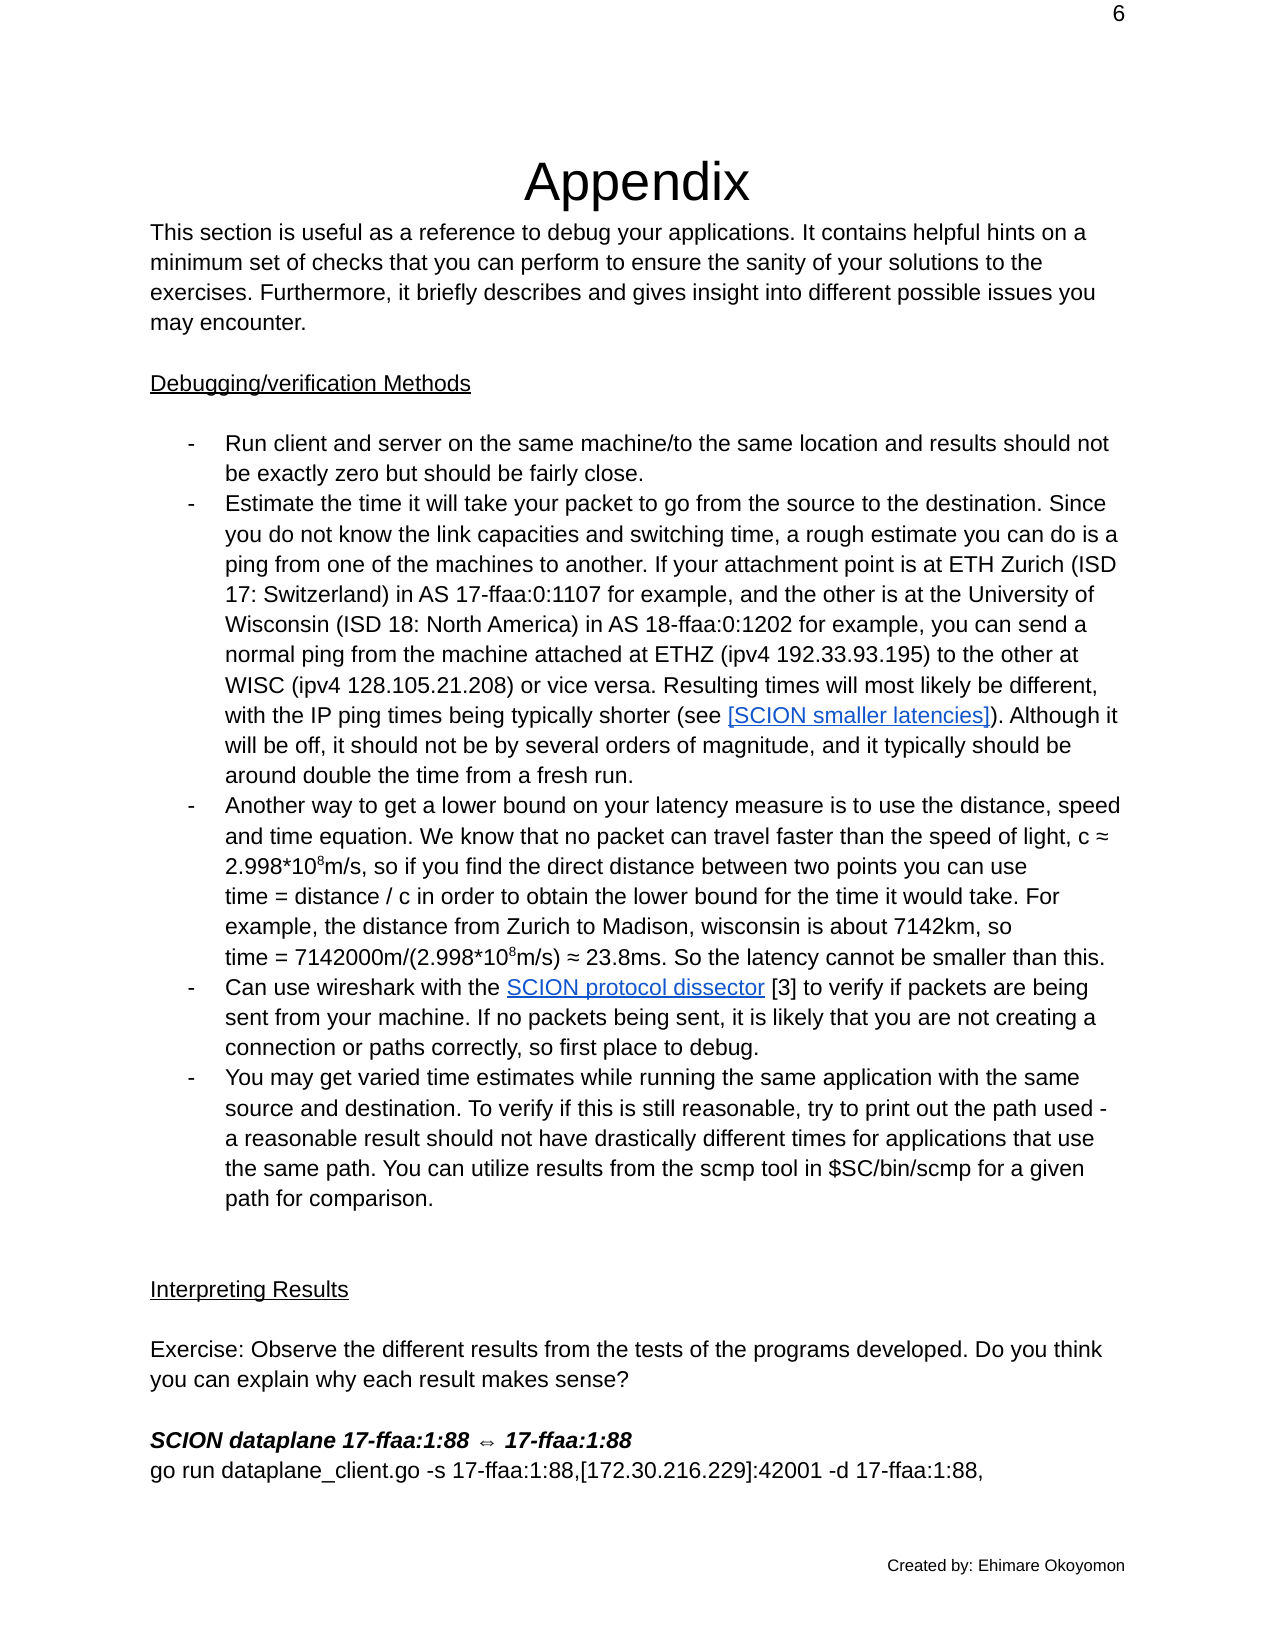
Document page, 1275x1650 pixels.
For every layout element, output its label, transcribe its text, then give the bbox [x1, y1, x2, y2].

subtitle Interpreting Results [150, 1276, 1125, 1302]
list Another way to get a lower bound on your latency measure is to use the distance, speed and time equation. We know that no packet can travel faster than the speed of light, c ≈ 2.998*108m/s, so if you find the direct distance between two points you can use time = distance / c in order to obtain the lower bound for the time it would take. For example, the distance from Zurich to Madison, wisconsin is about 7142km, so time = 7142000m/(2.998*108m/s) ≈ 23.8ms. So the latency cannot be smaller than this. [187, 792, 1125, 970]
text Exercise: Observe the different results from the tests of the programs developed. Do you think you can explain why each result makes sense? [150, 1336, 1125, 1393]
subtitle SCION dataplane 17-ffaa:1:88 ⇔ 17-ffaa:1:88 [150, 1427, 1125, 1453]
list Estimate the time it will take your packet to go from the source to the destination. Since you do not know the link capacities and switching time, a rough estimate you can do is a ping from one of the machines to another. If your attachment point is at ETH Zurich (ISD 17: Switzerland) in AS 17-ffaa:0:1107 for example, and the other is at the University of Wisconsin (ISD 18: North America) in AS 18-ffaa:0:1202 for example, you can send a normal ping from the machine attached at ETHZ (ipv4 192.33.93.195) to the other at WISC (ipv4 128.105.21.208) or vice versa. Resulting times will most likely be different, with the IP ping times being typically shorter (see [SCION smaller latencies]). Although it will be off, it should not be by several orders of magnitude, and it typically should be around double the time from a fresh run. [187, 490, 1125, 789]
title Appendix [150, 150, 1125, 212]
list Run client and server on the same machine/to the same location and results should not be exactly zero but should be fairly close. [187, 430, 1125, 487]
text go run dataplane_client.go -s 17-ffaa:1:88,[172.30.216.229]:42001 -d 17-ffaa:1:88, [150, 1457, 1125, 1483]
text This section is useful as a reference to debug your applications. It contains helpful hints on a minimum set of checks that you can perform to ensure the sanity of your solutions to the exercises. Furthermore, it briefly describes and gives insight into different possible issues you may encounter. [150, 218, 1125, 336]
subtitle Debugging/verification Methods [150, 369, 1125, 396]
list Can use wireshark with the SCION protocol dissector [3] to verify if packets are being sent from your machine. If no packets being sent, it is likely that you are not creating a connection or paths correctly, so first place to debug. [187, 974, 1125, 1061]
list You may get varied time estimates while running the same application with the same source and destination. To verify if this is still reasonable, try to print out the path used - a reasonable result should not have drastically different times for applications that use the same path. You can utilize results from the scmp tool in $SC/bin/scmp for a given path for comparison. [187, 1064, 1125, 1212]
